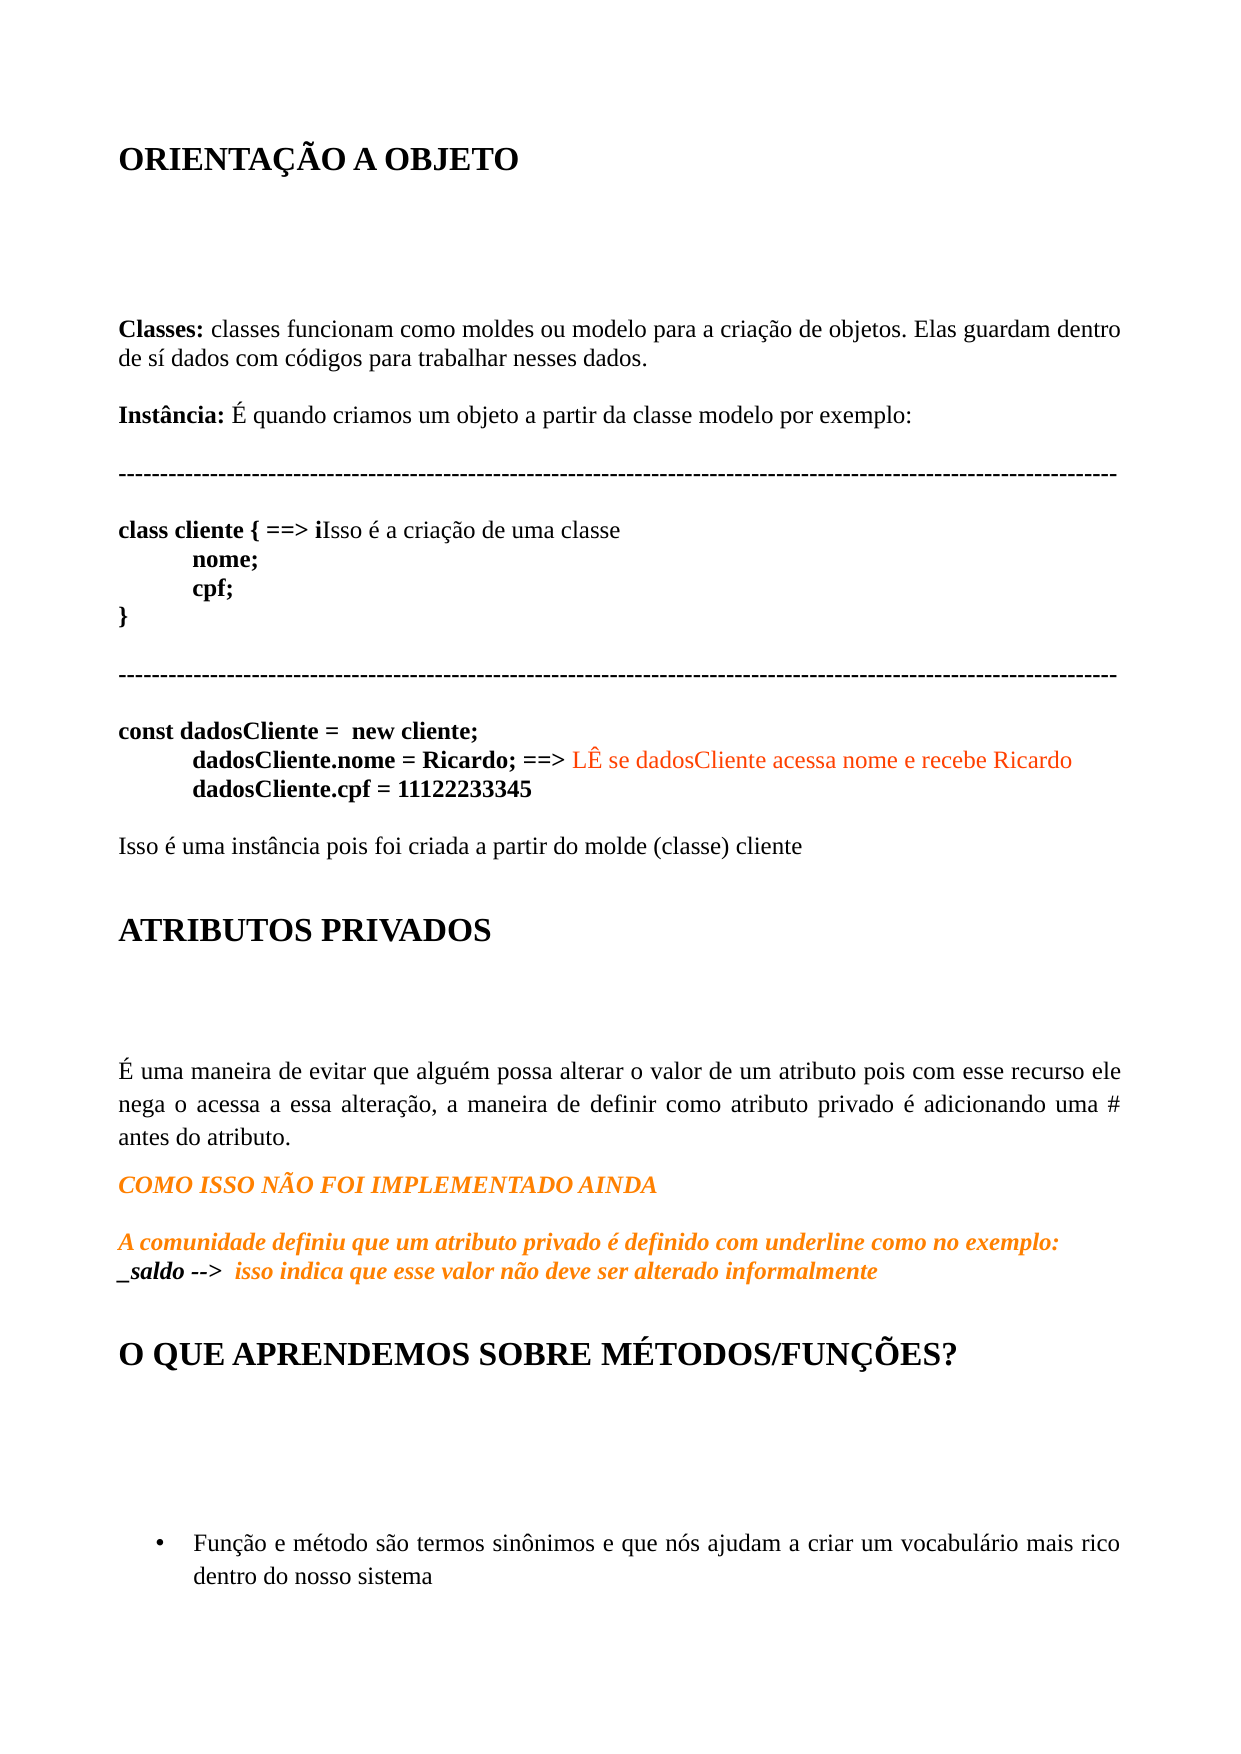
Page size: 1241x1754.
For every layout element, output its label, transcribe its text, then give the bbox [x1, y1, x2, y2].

subtitle ORIENTAÇÃO A OBJETO [118, 139, 1122, 177]
text dadosCliente.nome = Ricardo; ==> LÊ se dadosCliente acessa nome e recebe Ricardo [118, 745, 1122, 774]
text nome; [118, 544, 1122, 573]
text const dadosCliente = new cliente; [118, 716, 1122, 745]
text É uma maneira de evitar que alguém possa alterar o valor de um atributo pois com esse recurso ele nega o acessa a essa alteração, a maneira de definir como atributo privado é adicionando uma # antes do atributo. [118, 1056, 1122, 1151]
subtitle ATRIBUTOS PRIVADOS [118, 909, 1122, 948]
text Isso é uma instância pois foi criada a partir do molde (classe) cliente [118, 831, 1122, 860]
text dadosCliente.cpf = 11122233345 [118, 774, 1122, 803]
subtitle O que aprendemos sobre métodos/funções? [118, 1334, 1122, 1373]
text class cliente { ==> iIsso é a criação de uma classe [118, 515, 1122, 544]
text A comunidade definiu que um atributo privado é definido com underline como no exemplo: [118, 1227, 1122, 1256]
text _saldo --> isso indica que esse valor não deve ser alterado informalmente [118, 1256, 1122, 1285]
text COMO ISSO NÃO FOI IMPLEMENTADO AINDA [118, 1170, 1122, 1198]
text } [118, 601, 1122, 630]
text Instância: É quando criamos um objeto a partir da classe modelo por exemplo: [118, 400, 1122, 429]
text ------------------------------------------------------------------------------------------------------------------------ [118, 659, 1122, 688]
text ------------------------------------------------------------------------------------------------------------------------ [118, 458, 1122, 486]
text cpf; [118, 573, 1122, 601]
text Classes: classes funcionam como moldes ou modelo para a criação de objetos. Elas guardam dentro de sí dados com códigos para trabalhar nesses dados. [118, 314, 1122, 371]
list Função e método são termos sinônimos e que nós ajudam a criar um vocabulário mais rico dentro do nosso sistema [156, 1528, 1122, 1590]
